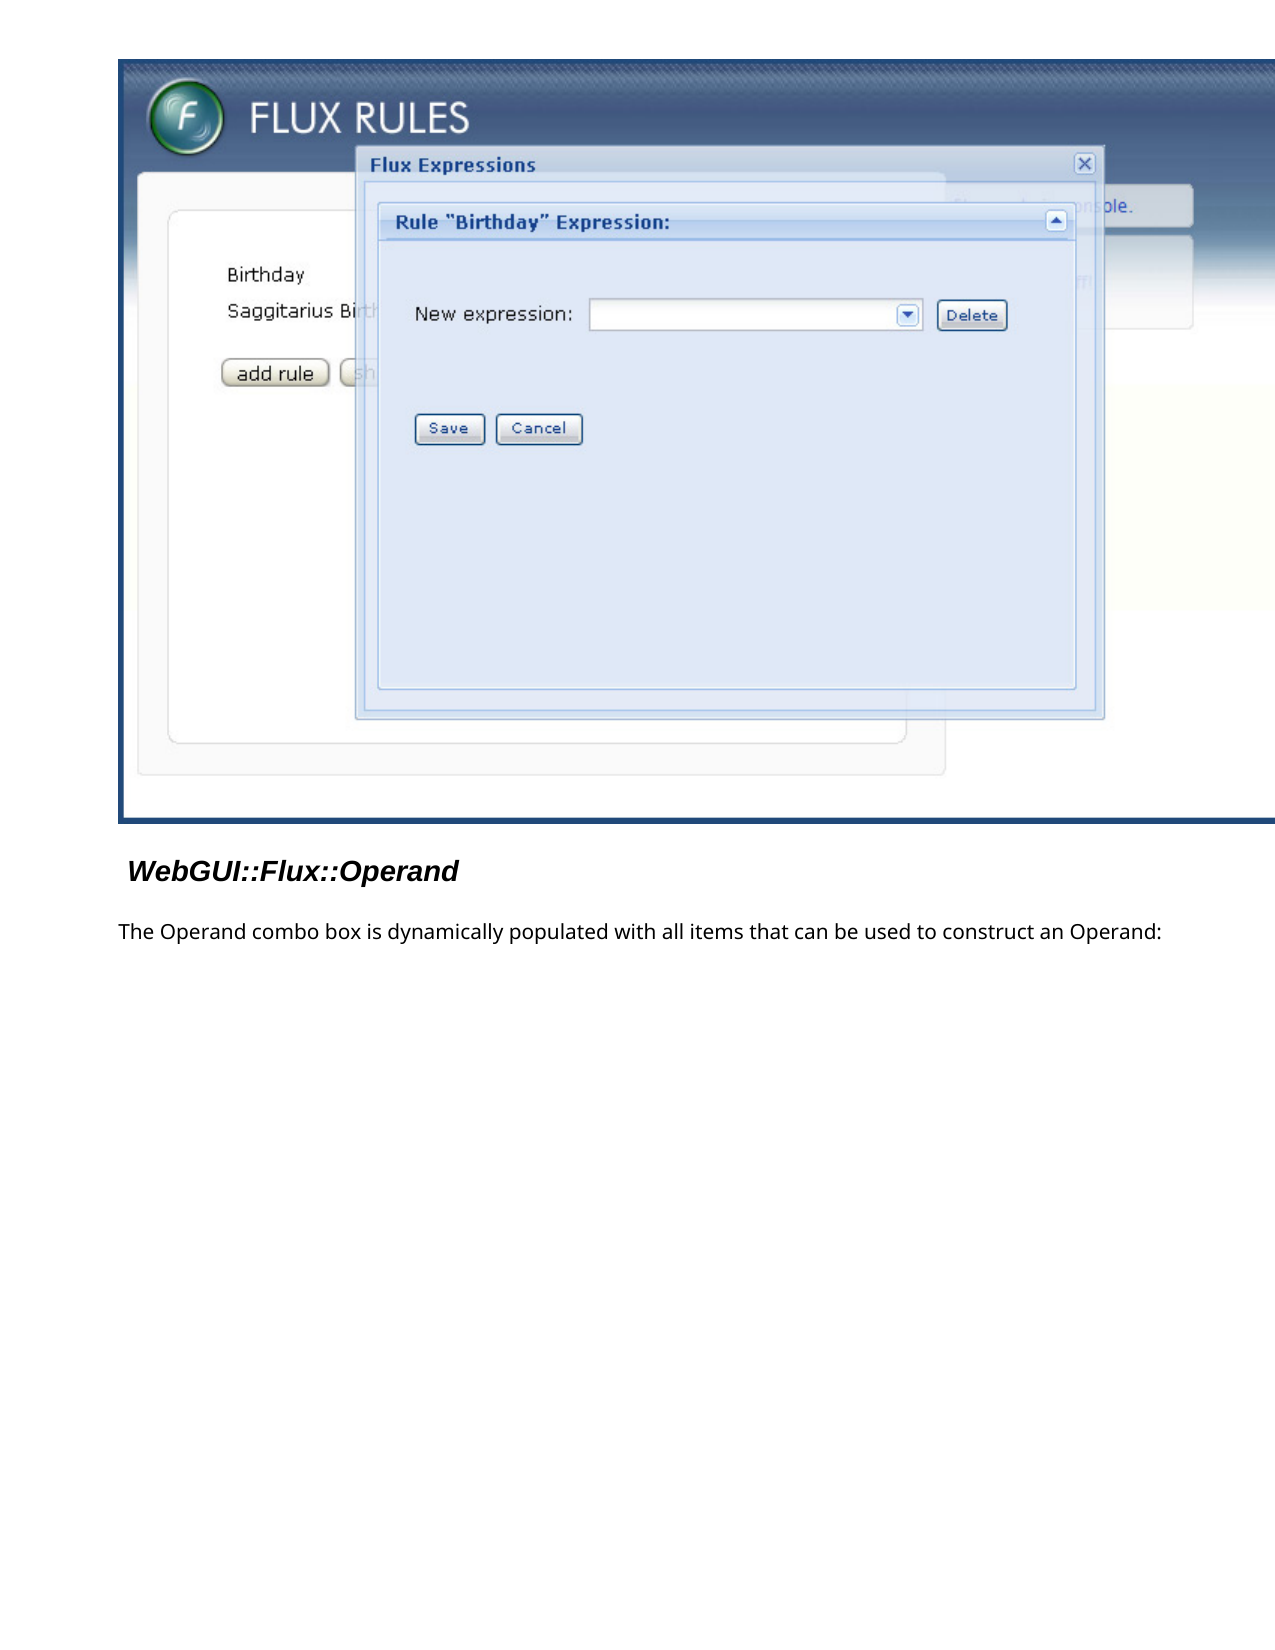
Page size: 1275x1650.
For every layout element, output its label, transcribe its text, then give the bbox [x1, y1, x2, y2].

subtitle WebGUI::Flux::Operand [127, 855, 1207, 888]
picture [118, 59, 1275, 824]
text The Operand combo box is dynamically populated with all items that can be used to construct an Operand: [118, 917, 1216, 946]
